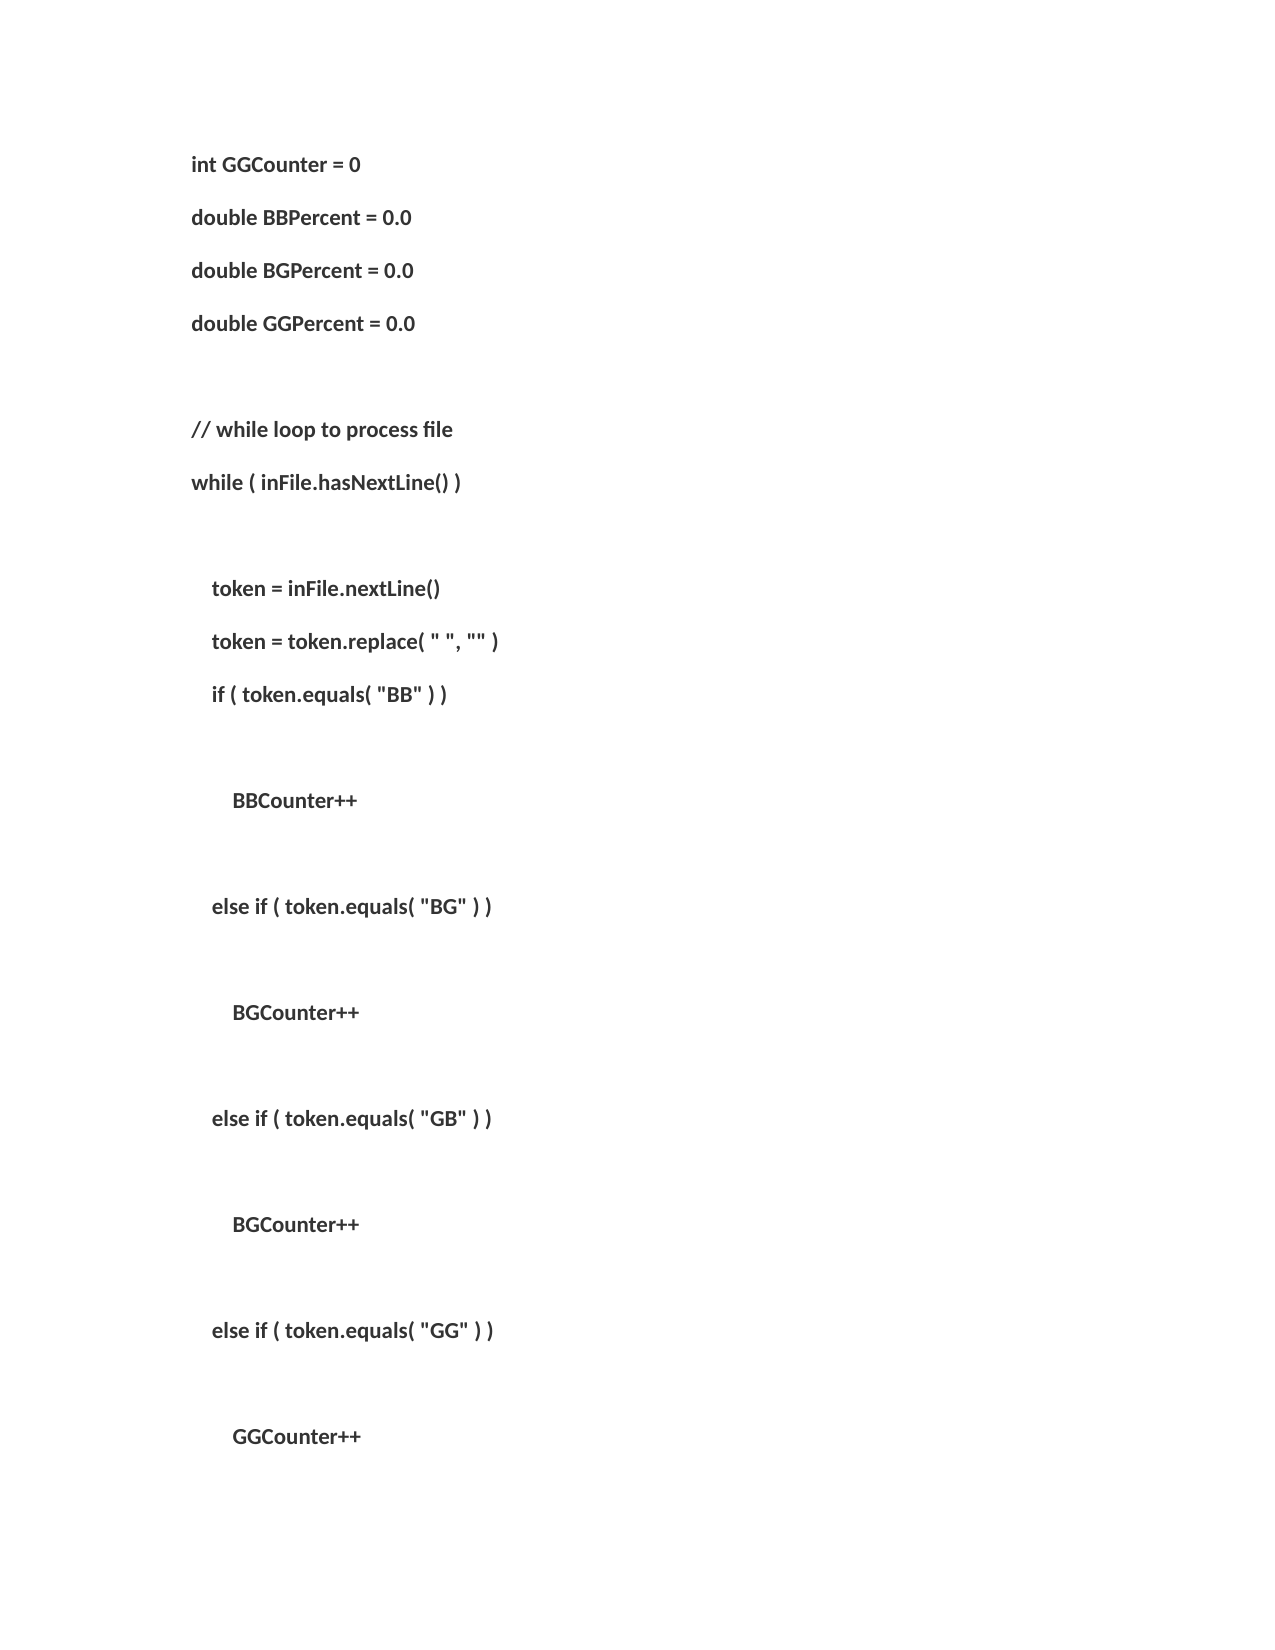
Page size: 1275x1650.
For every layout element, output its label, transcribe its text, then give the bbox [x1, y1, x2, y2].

text if ( token.equals( "BB" ) ) [150, 680, 1125, 708]
text else if ( token.equals( "BG" ) ) [150, 892, 1125, 920]
text else if ( token.equals( "GB" ) ) [150, 1104, 1125, 1132]
text double BGPercent = 0.0 [150, 256, 1125, 284]
text token = inFile.nextLine() [150, 574, 1125, 602]
text // while loop to process file [150, 415, 1125, 443]
text else if ( token.equals( "GG" ) ) [150, 1316, 1125, 1344]
text BBCounter++ [150, 786, 1125, 814]
text double GGPercent = 0.0 [150, 309, 1125, 337]
text BGCounter++ [150, 998, 1125, 1026]
text while ( inFile.hasNextLine() ) [150, 468, 1125, 496]
text int GGCounter = 0 [150, 150, 1125, 178]
text token = token.replace( " ", "" ) [150, 627, 1125, 655]
text BGCounter++ [150, 1210, 1125, 1238]
text GGCounter++ [150, 1422, 1125, 1451]
text double BBPercent = 0.0 [150, 203, 1125, 231]
